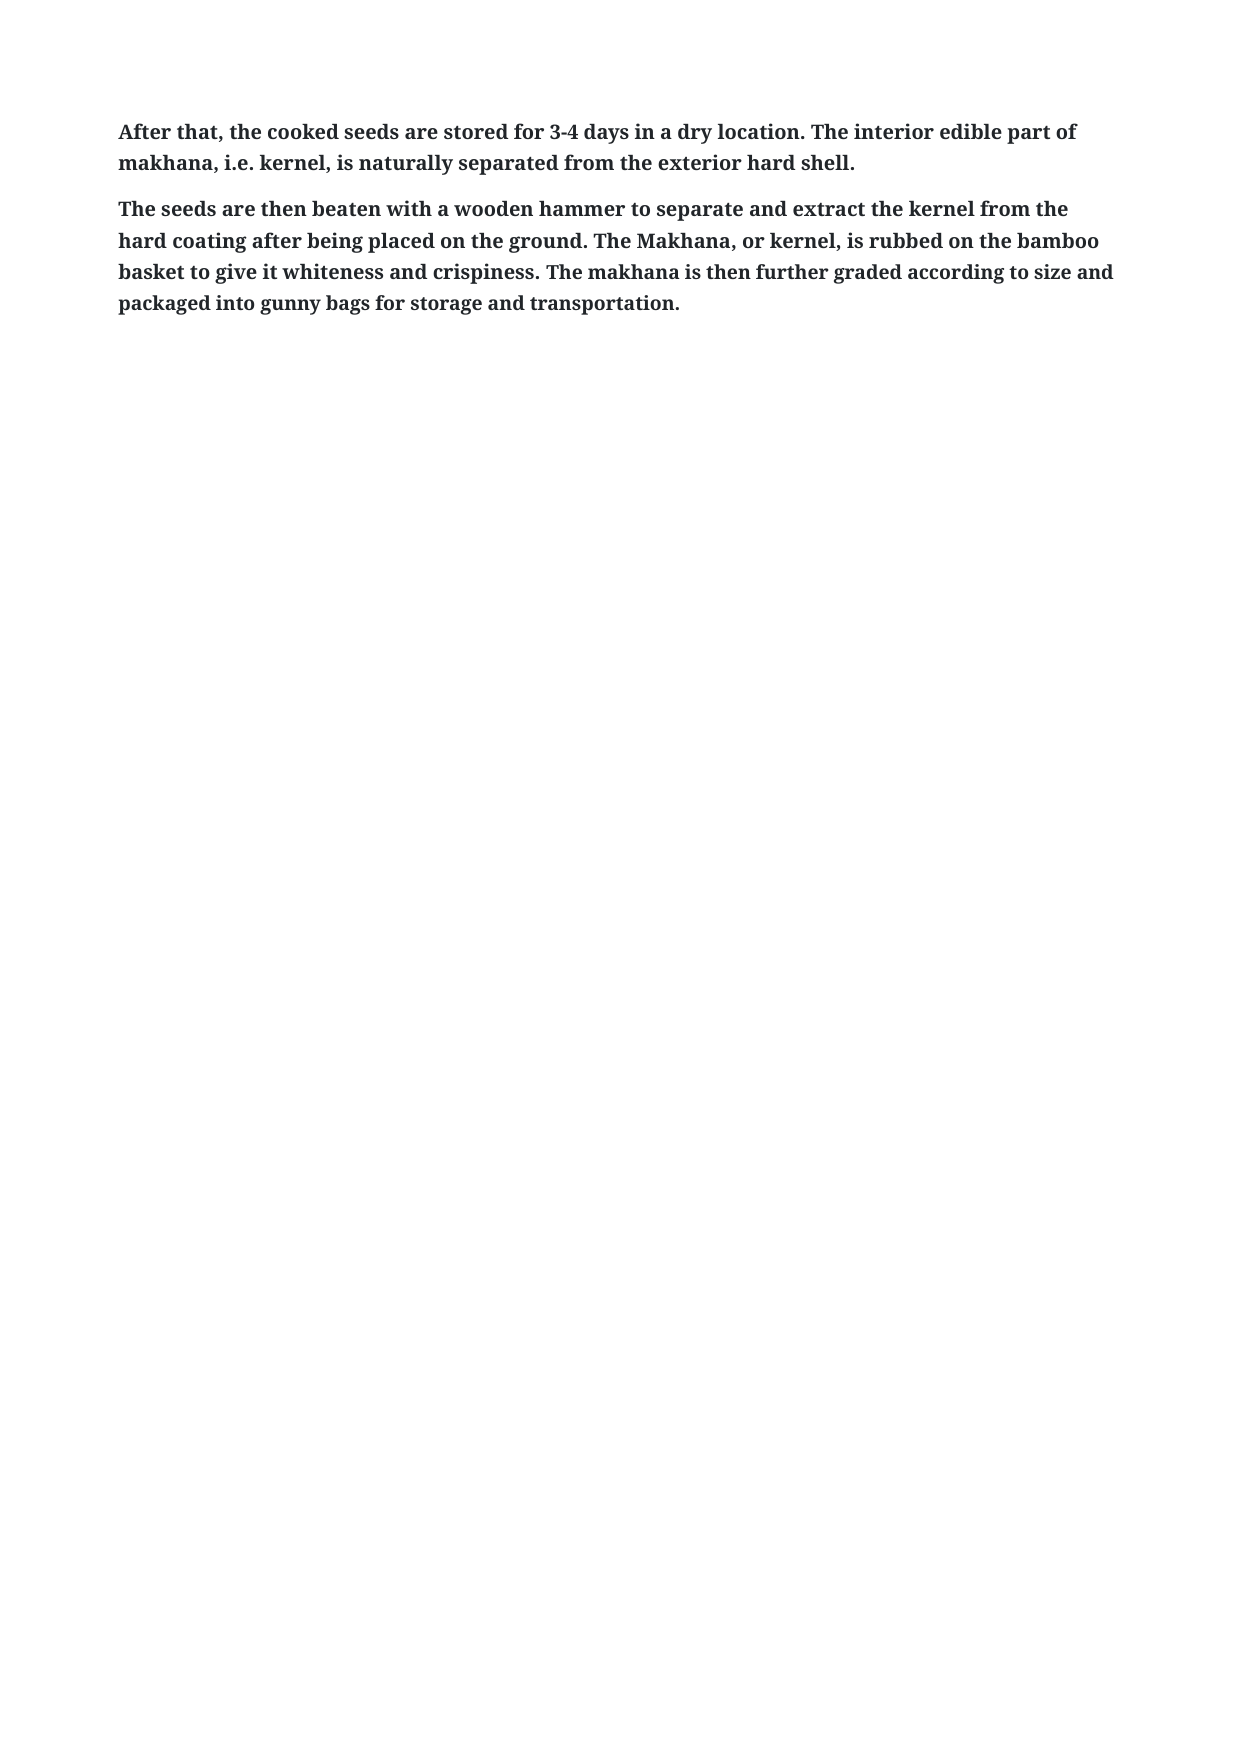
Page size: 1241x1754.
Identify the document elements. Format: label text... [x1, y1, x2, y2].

text After that, the cooked seeds are stored for 3-4 days in a dry location. The interior edible part of makhana, i.e. kernel, is naturally separated from the exterior hard shell. [118, 118, 1122, 177]
text The seeds are then beaten with a wooden hammer to separate and extract the kernel from the hard coating after being placed on the ground. The Makhana, or kernel, is rubbed on the bamboo basket to give it whiteness and crispiness. The makhana is then further graded according to size and packaged into gunny bags for storage and transportation. [118, 195, 1122, 316]
